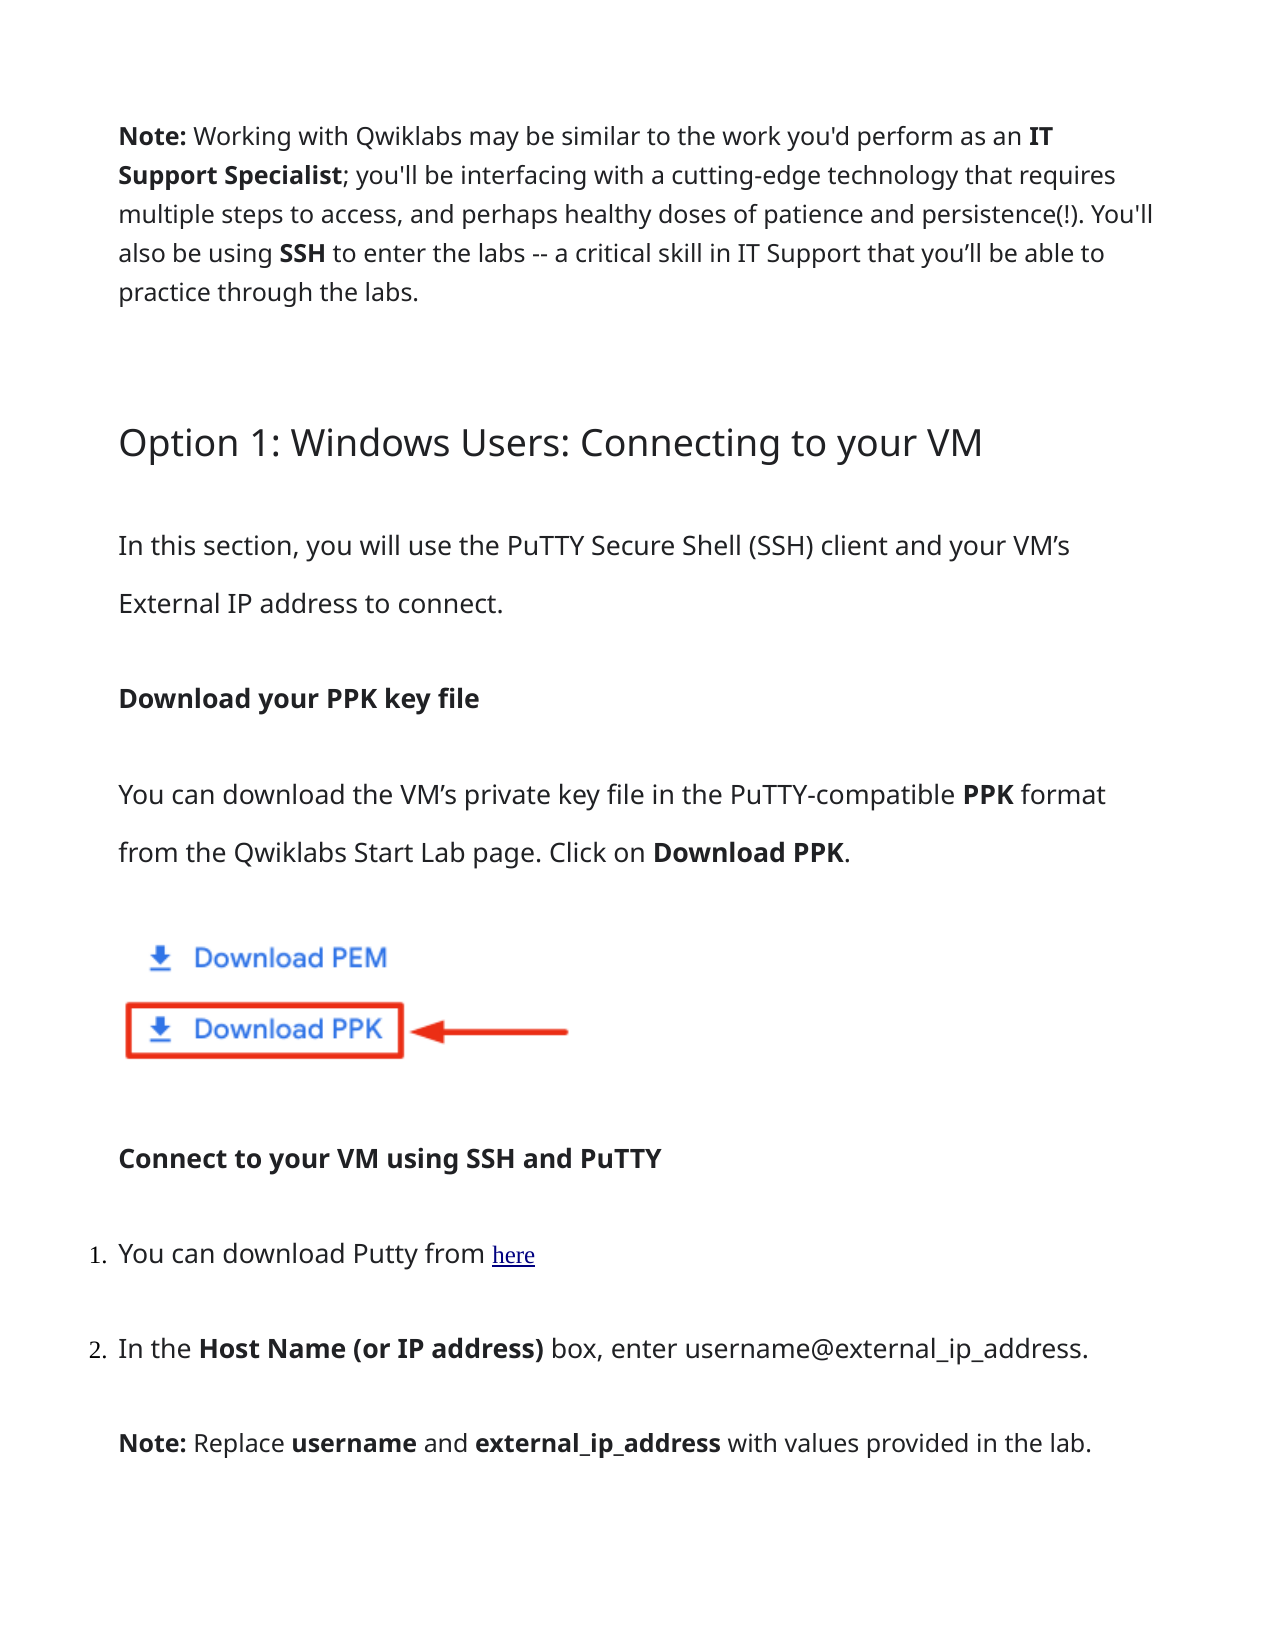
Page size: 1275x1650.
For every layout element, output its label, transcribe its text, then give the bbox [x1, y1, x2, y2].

subtitle Option 1: Windows Users: Connecting to your VM [118, 416, 1157, 467]
text Note: Replace username and external_ip_address with values provided in the lab. [118, 1426, 1157, 1460]
text You can download the VM’s private key file in the PuTTY-compatible PPK format from the Qwiklabs Start Lab page. Click on Download PPK. [118, 776, 1157, 870]
picture [118, 928, 661, 1086]
text Connect to your VM using SSH and PuTTY [118, 1140, 1157, 1176]
text Download your PPK key file [118, 680, 1157, 717]
text In this section, you will use the PuTTY Secure Shell (SSH) client and your VM’s External IP address to connect. [118, 527, 1157, 621]
list In the Host Name (or IP address) box, enter username@external_ip_address. [118, 1330, 1157, 1367]
list You can download Putty from here [118, 1235, 1157, 1271]
text Note: Working with Qwiklabs may be similar to the work you'd perform as an IT Support Specialist; you'll be interfacing with a cutting-edge technology that requires multiple steps to access, and perhaps healthy doses of patience and persistence(!). You'll also be using SSH to enter the labs -- a critical skill in IT Support that you’ll be able to practice through the labs. [118, 118, 1157, 309]
